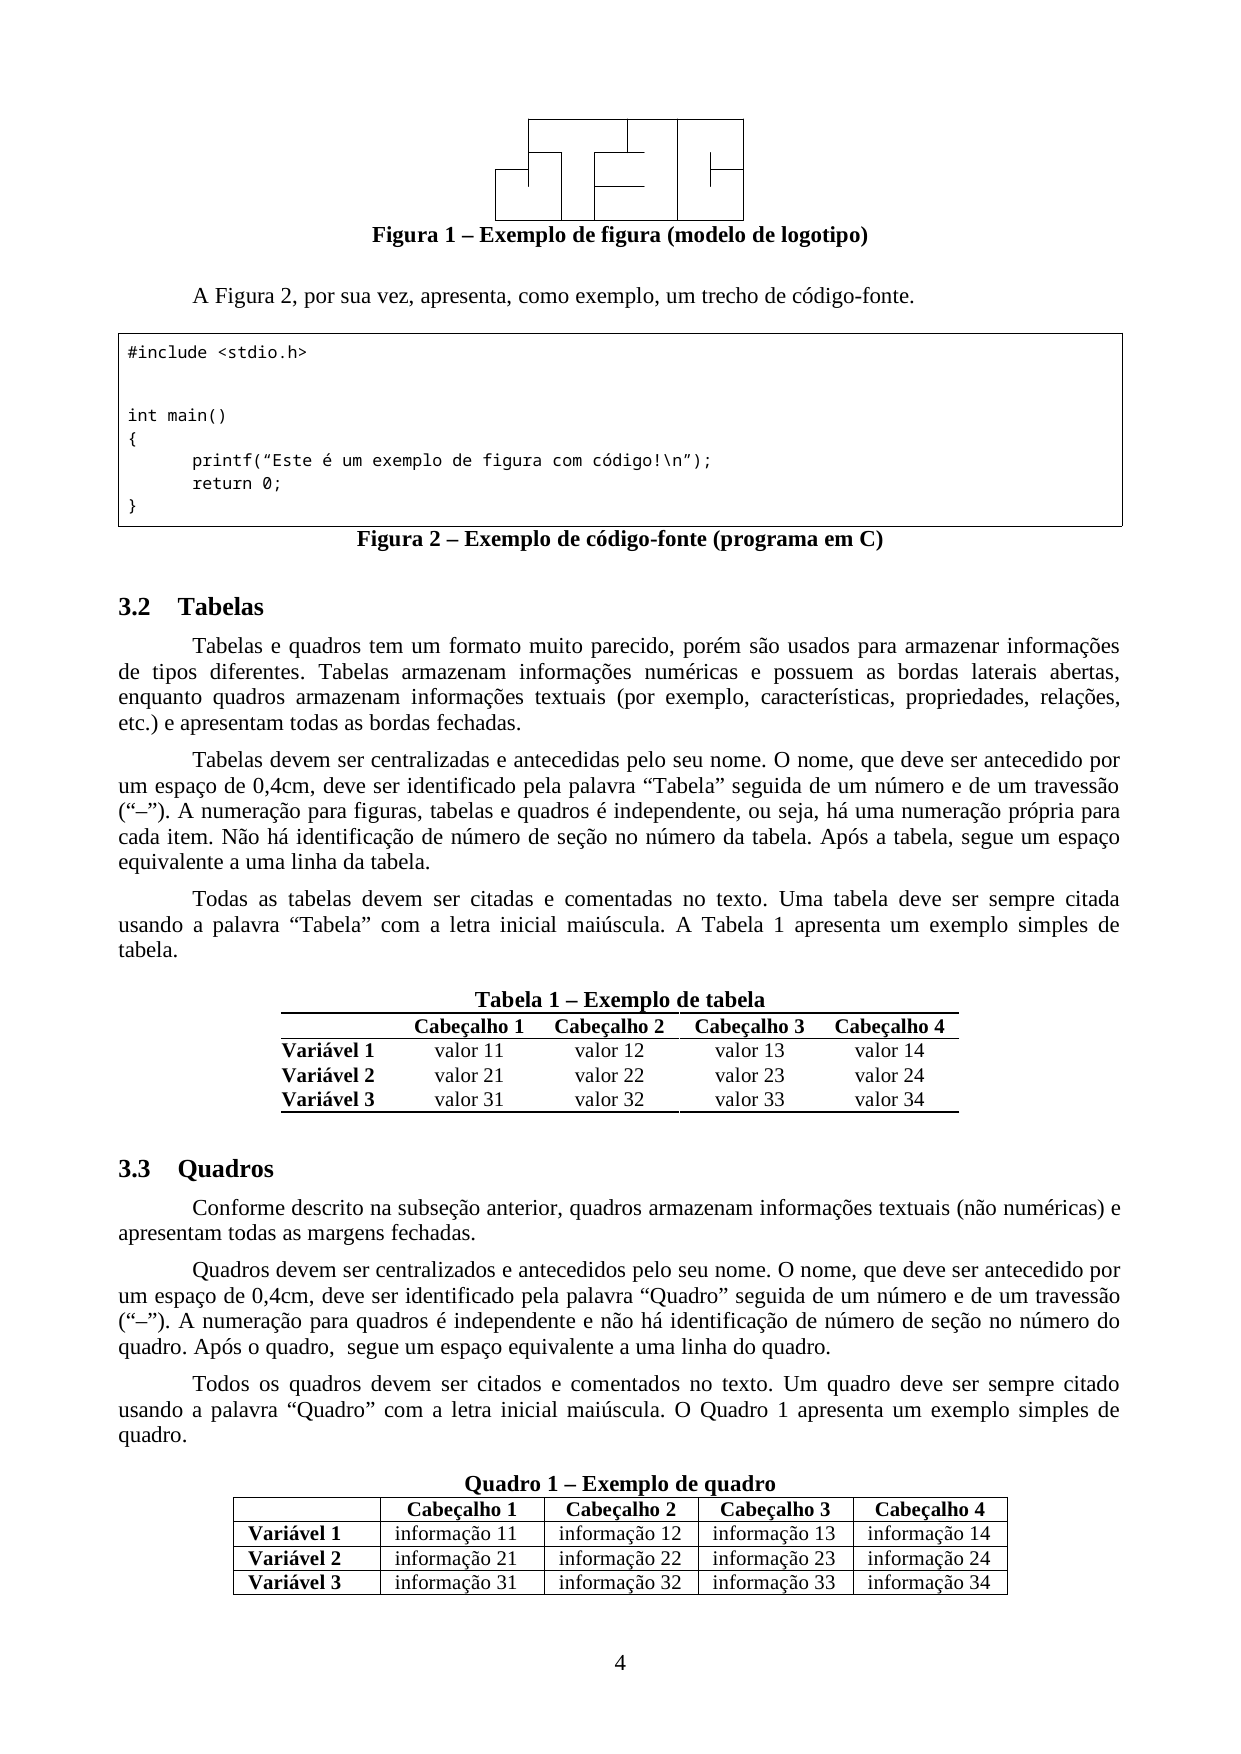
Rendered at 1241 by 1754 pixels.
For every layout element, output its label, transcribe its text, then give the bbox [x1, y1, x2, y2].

table_cell informação 22 [545, 1547, 698, 1570]
table_cell informação 33 [699, 1571, 853, 1594]
table_header Cabeçalho 2 [545, 1498, 698, 1521]
text #include <stdio.h> [119, 334, 1122, 373]
table_cell Variável 3 [234, 1571, 380, 1594]
table_cell valor 34 [820, 1087, 959, 1111]
text Figura 2 – Exemplo de código-fonte (programa em C) [118, 527, 1122, 551]
text int main() [119, 404, 1122, 427]
table_cell valor 32 [539, 1087, 679, 1111]
table_header Cabeçalho 3 [699, 1498, 853, 1521]
table_cell informação 12 [545, 1522, 698, 1546]
table_header Cabeçalho 3 [680, 1014, 820, 1038]
table_cell informação 31 [381, 1571, 544, 1594]
text Tabela 1 – Exemplo de tabela [118, 987, 1122, 1012]
subtitle Quadros [118, 1154, 1122, 1183]
table_cell informação 11 [381, 1522, 544, 1546]
table_cell valor 13 [680, 1039, 820, 1063]
text Figura 1 – Exemplo de figura (modelo de logotipo) [118, 222, 1122, 248]
text Quadros devem ser centralizados e antecedidos pelo seu nome. O nome, que deve ser antecedido por um espaço de 0,4cm, deve ser identificado pela palavra “Quadro” seguida de um número e de um travessão (“–”). A numeração para quadros é independente e não há identificação de número de seção no número do quadro. Após o quadro, segue um espaço equivalente a uma linha do quadro. [118, 1257, 1122, 1359]
text printf(“Este é um exemplo de figura com código!\n”); [119, 449, 1122, 472]
text Conforme descrito na subseção anterior, quadros armazenam informações textuais (não numéricas) e apresentam todas as margens fechadas. [118, 1194, 1122, 1246]
text Todas as tabelas devem ser citadas e comentadas no texto. Uma tabela deve ser sempre citada usando a palavra “Tabela” com a letra inicial maiúscula. A Tabela 1 apresenta um exemplo simples de tabela. [118, 886, 1122, 963]
table_cell valor 33 [680, 1087, 820, 1111]
text Tabelas devem ser centralizadas e antecedidas pelo seu nome. O nome, que deve ser antecedido por um espaço de 0,4cm, deve ser identificado pela palavra “Tabela” seguida de um número e de um travessão (“–”). A numeração para figuras, tabelas e quadros é independente, ou seja, há uma numeração própria para cada item. Não há identificação de número de seção no número da tabela. Após a tabela, segue um espaço equivalente a uma linha da tabela. [118, 747, 1122, 874]
table_header [281, 1014, 399, 1038]
table_cell valor 21 [399, 1063, 539, 1087]
table_cell informação 14 [854, 1522, 1007, 1546]
subtitle Tabelas [118, 593, 1122, 621]
text Tabelas e quadros tem um formato muito parecido, porém são usados para armazenar informações de tipos diferentes. Tabelas armazenam informações numéricas e possuem as bordas laterais abertas, enquanto quadros armazenam informações textuais (por exemplo, características, propriedades, relações, etc.) e apresentam todas as bordas fechadas. [118, 633, 1122, 735]
table_header Cabeçalho 1 [399, 1014, 539, 1038]
table_cell valor 12 [539, 1039, 679, 1063]
table_cell informação 21 [381, 1547, 544, 1570]
table_cell Variável 1 [281, 1039, 399, 1063]
table_header [234, 1498, 380, 1521]
table_cell valor 14 [820, 1039, 959, 1063]
text } [119, 494, 1122, 526]
table_cell informação 24 [854, 1547, 1007, 1570]
table_cell Variável 3 [281, 1087, 399, 1111]
table_cell valor 22 [539, 1063, 679, 1087]
text Todos os quadros devem ser citados e comentados no texto. Um quadro deve ser sempre citado usando a palavra “Quadro” com a letra inicial maiúscula. O Quadro 1 apresenta um exemplo simples de quadro. [118, 1371, 1122, 1448]
text A Figura 2, por sua vez, apresenta, como exemplo, um trecho de código-fonte. [118, 283, 1122, 309]
table_cell Variável 2 [234, 1547, 380, 1570]
table_cell valor 31 [399, 1087, 539, 1111]
table_cell valor 24 [820, 1063, 959, 1087]
table_cell valor 23 [680, 1063, 820, 1087]
text { [119, 427, 1122, 449]
text Quadro 1 – Exemplo de quadro [118, 1471, 1122, 1497]
table_cell valor 11 [399, 1039, 539, 1063]
table_header Cabeçalho 4 [820, 1014, 959, 1038]
table_cell informação 13 [699, 1522, 853, 1546]
text return 0; [119, 472, 1122, 494]
table_cell Variável 1 [234, 1522, 380, 1546]
table_cell Variável 2 [281, 1063, 399, 1087]
table_cell informação 32 [545, 1571, 698, 1594]
table_header Cabeçalho 4 [854, 1498, 1007, 1521]
table_header Cabeçalho 1 [381, 1498, 544, 1521]
table_cell informação 34 [854, 1571, 1007, 1594]
table_cell informação 23 [699, 1547, 853, 1570]
table_header Cabeçalho 2 [539, 1014, 679, 1038]
